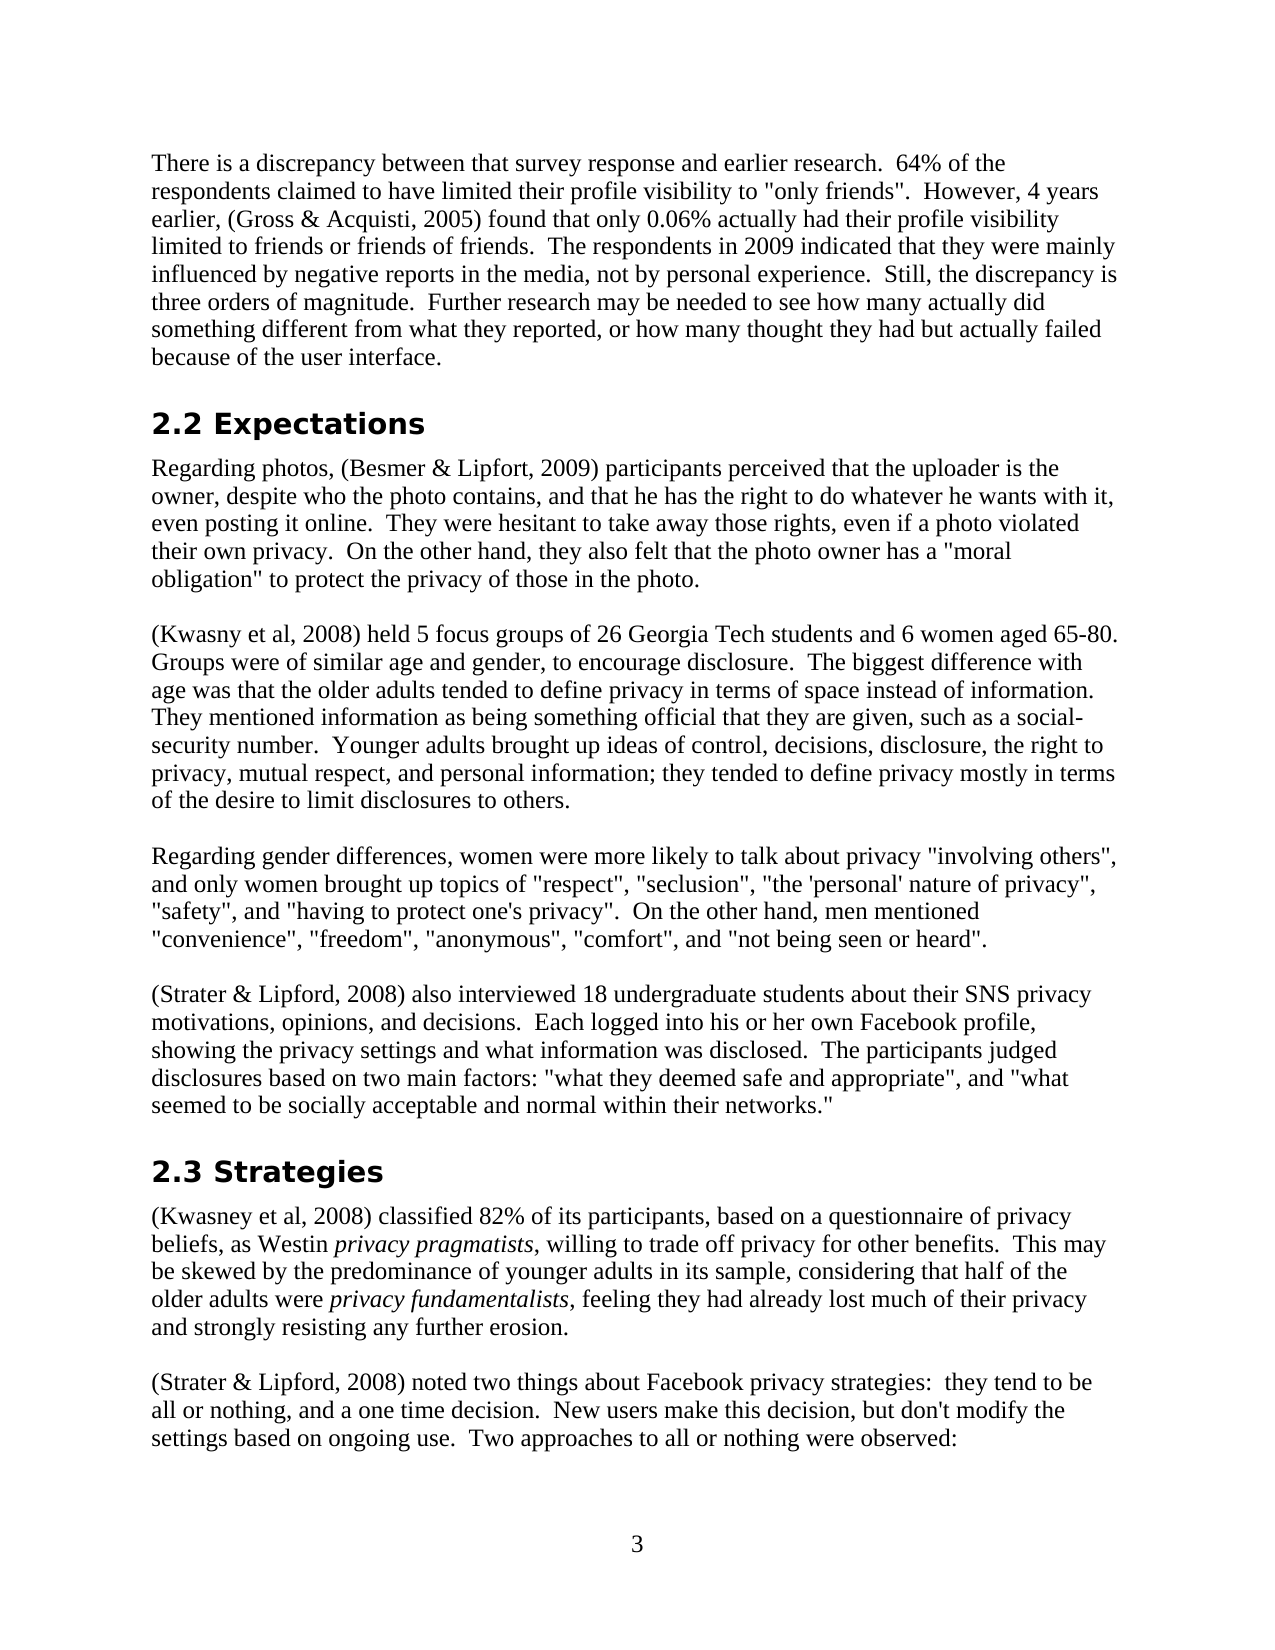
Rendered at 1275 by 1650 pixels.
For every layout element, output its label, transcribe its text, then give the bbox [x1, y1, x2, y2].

text (Strater & Lipford, 2008) also interviewed 18 undergraduate students about their SNS privacy motivations, opinions, and decisions. Each logged into his or her own Facebook profile, showing the privacy settings and what information was disclosed. The participants judged disclosures based on two main factors: "what they deemed safe and appropriate", and "what seemed to be socially acceptable and normal within their networks." [151, 981, 1123, 1119]
text Regarding gender differences, women were more likely to talk about privacy "involving others", and only women brought up topics of "respect", "seclusion", "the 'personal' nature of privacy", "safety", and "having to protect one's privacy". On the other hand, men mentioned "convenience", "freedom", "anonymous", "comfort", and "not being seen or heard". [151, 842, 1123, 953]
subtitle 2.2 Expectations [151, 408, 1123, 442]
text Regarding photos, (Besmer & Lipfort, 2009) participants perceived that the uploader is the owner, despite who the photo contains, and that he has the right to do whatever he wants with it, even posting it online. They were hesitant to take away those rights, even if a photo violated their own privacy. On the other hand, they also felt that the photo owner has a "moral obligation" to protect the privacy of those in the photo. [151, 454, 1123, 593]
text There is a discrepancy between that survey response and earlier research. 64% of the respondents claimed to have limited their profile visibility to "only friends". However, 4 years earlier, (Gross & Acquisti, 2005) found that only 0.06% actually had their profile visibility limited to friends or friends of friends. The respondents in 2009 indicated that they were mainly influenced by negative reports in the media, not by personal experience. Still, the discrepancy is three orders of magnitude. Further research may be needed to see how many actually did something different from what they reported, or how many thought they had but actually failed because of the user interface. [151, 149, 1123, 371]
text (Kwasney et al, 2008) classified 82% of its participants, based on a questionnaire of privacy beliefs, as Westin privacy pragmatists, willing to trade off privacy for other benefits. This may be skewed by the predominance of younger adults in its sample, considering that half of the older adults were privacy fundamentalists, feeling they had already lost much of their privacy and strongly resisting any further erosion. [151, 1202, 1123, 1341]
text (Kwasny et al, 2008) held 5 focus groups of 26 Georgia Tech students and 6 women aged 65-80. Groups were of similar age and gender, to encourage disclosure. The biggest difference with age was that the older adults tended to define privacy in terms of space instead of information. They mentioned information as being something official that they are given, such as a social-security number. Younger adults brought up ideas of control, decisions, disclosure, the right to privacy, mutual respect, and personal information; they tended to define privacy mostly in terms of the desire to limit disclosures to others. [151, 620, 1123, 814]
subtitle 2.3 Strategies [151, 1156, 1123, 1190]
text (Strater & Lipford, 2008) noted two things about Facebook privacy strategies: they tend to be all or nothing, and a one time decision. New users make this decision, but don't modify the settings based on ongoing use. Two approaches to all or nothing were observed: [151, 1368, 1123, 1451]
